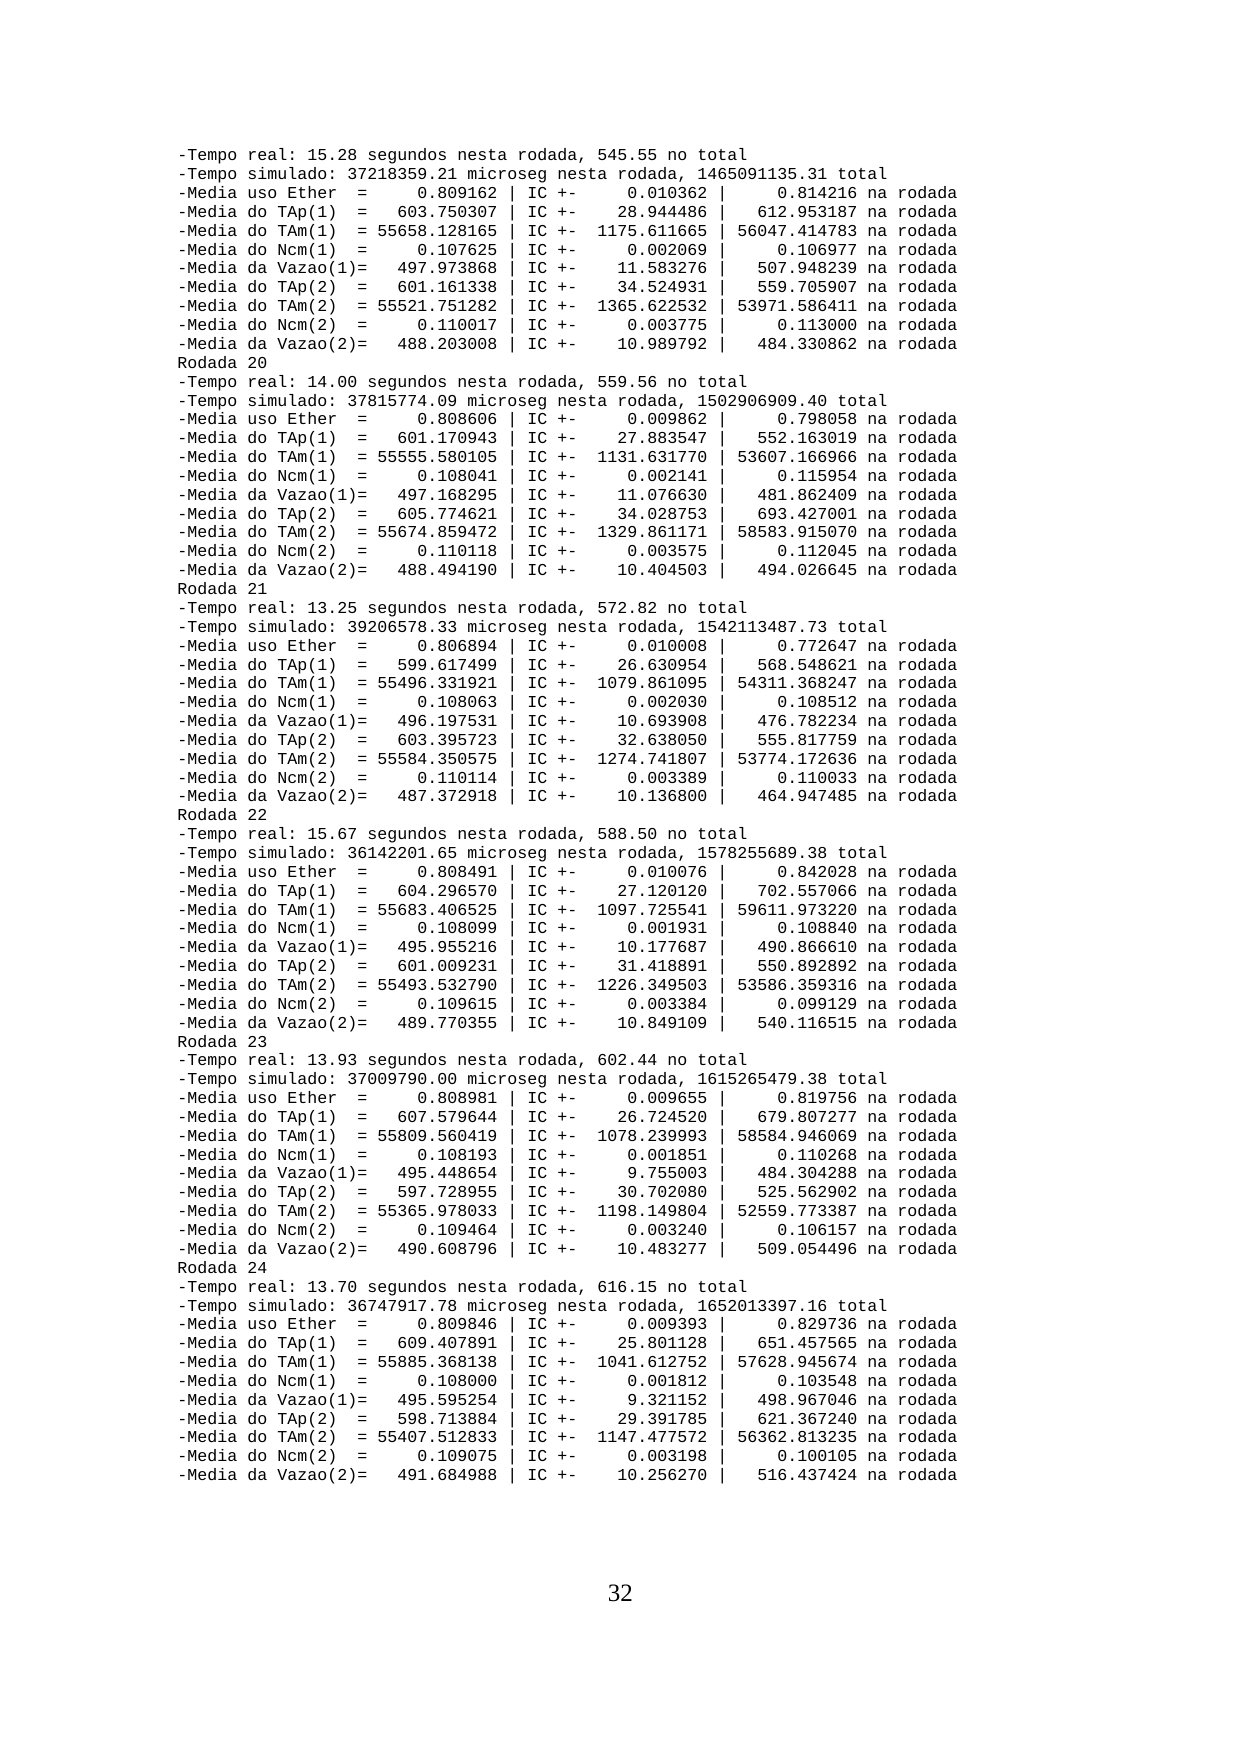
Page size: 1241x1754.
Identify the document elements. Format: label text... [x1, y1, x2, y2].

text -Media do TAm(2) = 55674.859472 | IC +- 1329.861171 | 58583.915070 na rodada [177, 524, 1063, 543]
text -Tempo simulado: 39206578.33 microseg nesta rodada, 1542113487.73 total [177, 618, 1063, 637]
text -Media da Vazao(2)= 488.203008 | IC +- 10.989792 | 484.330862 na rodada [177, 336, 1063, 354]
text -Media do TAp(1) = 603.750307 | IC +- 28.944486 | 612.953187 na rodada [177, 203, 1063, 222]
text -Tempo real: 15.28 segundos nesta rodada, 545.55 no total [177, 147, 1063, 166]
text -Media uso Ether = 0.809162 | IC +- 0.010362 | 0.814216 na rodada [177, 185, 1063, 203]
text -Media da Vazao(2)= 490.608796 | IC +- 10.483277 | 509.054496 na rodada [177, 1241, 1063, 1259]
text Rodada 21 [177, 581, 1063, 599]
text -Media do Ncm(2) = 0.109075 | IC +- 0.003198 | 0.100105 na rodada [177, 1448, 1063, 1467]
text -Media do TAm(1) = 55683.406525 | IC +- 1097.725541 | 59611.973220 na rodada [177, 901, 1063, 920]
text -Media da Vazao(1)= 496.197531 | IC +- 10.693908 | 476.782234 na rodada [177, 713, 1063, 731]
text -Media da Vazao(1)= 497.168295 | IC +- 11.076630 | 481.862409 na rodada [177, 486, 1063, 505]
text -Media do TAm(2) = 55584.350575 | IC +- 1274.741807 | 53774.172636 na rodada [177, 750, 1063, 769]
text -Media da Vazao(1)= 495.448654 | IC +- 9.755003 | 484.304288 na rodada [177, 1165, 1063, 1184]
text -Media da Vazao(2)= 491.684988 | IC +- 10.256270 | 516.437424 na rodada [177, 1467, 1063, 1486]
text Rodada 23 [177, 1033, 1063, 1052]
text -Media do TAp(2) = 601.009231 | IC +- 31.418891 | 550.892892 na rodada [177, 958, 1063, 977]
text -Media uso Ether = 0.806894 | IC +- 0.010008 | 0.772647 na rodada [177, 637, 1063, 656]
text -Media do TAp(2) = 603.395723 | IC +- 32.638050 | 555.817759 na rodada [177, 731, 1063, 750]
text -Media do TAp(2) = 598.713884 | IC +- 29.391785 | 621.367240 na rodada [177, 1410, 1063, 1429]
text -Tempo real: 13.70 segundos nesta rodada, 616.15 no total [177, 1278, 1063, 1297]
text -Media do TAp(1) = 604.296570 | IC +- 27.120120 | 702.557066 na rodada [177, 882, 1063, 901]
text -Media do Ncm(2) = 0.110017 | IC +- 0.003775 | 0.113000 na rodada [177, 317, 1063, 336]
text -Media do Ncm(1) = 0.108193 | IC +- 0.001851 | 0.110268 na rodada [177, 1146, 1063, 1165]
text -Media do Ncm(2) = 0.110114 | IC +- 0.003389 | 0.110033 na rodada [177, 769, 1063, 788]
text -Media do TAp(2) = 605.774621 | IC +- 34.028753 | 693.427001 na rodada [177, 505, 1063, 524]
text -Media do Ncm(1) = 0.107625 | IC +- 0.002069 | 0.106977 na rodada [177, 241, 1063, 260]
text -Media do TAm(2) = 55407.512833 | IC +- 1147.477572 | 56362.813235 na rodada [177, 1429, 1063, 1448]
text -Media uso Ether = 0.808491 | IC +- 0.010076 | 0.842028 na rodada [177, 863, 1063, 882]
text -Media do TAm(2) = 55493.532790 | IC +- 1226.349503 | 53586.359316 na rodada [177, 977, 1063, 995]
text -Media da Vazao(2)= 489.770355 | IC +- 10.849109 | 540.116515 na rodada [177, 1014, 1063, 1033]
text -Media do TAm(2) = 55521.751282 | IC +- 1365.622532 | 53971.586411 na rodada [177, 298, 1063, 317]
text -Media do Ncm(1) = 0.108063 | IC +- 0.002030 | 0.108512 na rodada [177, 694, 1063, 713]
text -Media uso Ether = 0.808981 | IC +- 0.009655 | 0.819756 na rodada [177, 1090, 1063, 1108]
text -Media da Vazao(2)= 487.372918 | IC +- 10.136800 | 464.947485 na rodada [177, 788, 1063, 807]
text -Tempo real: 15.67 segundos nesta rodada, 588.50 no total [177, 826, 1063, 844]
text -Media do Ncm(2) = 0.109615 | IC +- 0.003384 | 0.099129 na rodada [177, 995, 1063, 1014]
text -Media do TAm(1) = 55809.560419 | IC +- 1078.239993 | 58584.946069 na rodada [177, 1127, 1063, 1146]
text -Media da Vazao(1)= 495.955216 | IC +- 10.177687 | 490.866610 na rodada [177, 939, 1063, 958]
text -Media uso Ether = 0.809846 | IC +- 0.009393 | 0.829736 na rodada [177, 1316, 1063, 1335]
text -Media do TAp(1) = 609.407891 | IC +- 25.801128 | 651.457565 na rodada [177, 1335, 1063, 1354]
text -Media do Ncm(1) = 0.108041 | IC +- 0.002141 | 0.115954 na rodada [177, 467, 1063, 486]
text -Media do TAp(1) = 599.617499 | IC +- 26.630954 | 568.548621 na rodada [177, 656, 1063, 675]
text -Media do TAm(2) = 55365.978033 | IC +- 1198.149804 | 52559.773387 na rodada [177, 1203, 1063, 1222]
text -Media do TAm(1) = 55658.128165 | IC +- 1175.611665 | 56047.414783 na rodada [177, 222, 1063, 241]
text -Media da Vazao(2)= 488.494190 | IC +- 10.404503 | 494.026645 na rodada [177, 562, 1063, 581]
text -Media do TAm(1) = 55555.580105 | IC +- 1131.631770 | 53607.166966 na rodada [177, 449, 1063, 467]
text -Media do Ncm(2) = 0.110118 | IC +- 0.003575 | 0.112045 na rodada [177, 543, 1063, 562]
text -Media da Vazao(1)= 497.973868 | IC +- 11.583276 | 507.948239 na rodada [177, 260, 1063, 279]
text Rodada 20 [177, 354, 1063, 373]
text -Media do TAp(1) = 601.170943 | IC +- 27.883547 | 552.163019 na rodada [177, 430, 1063, 449]
text -Media do TAp(1) = 607.579644 | IC +- 26.724520 | 679.807277 na rodada [177, 1108, 1063, 1127]
text -Tempo real: 13.93 segundos nesta rodada, 602.44 no total [177, 1052, 1063, 1071]
text Rodada 24 [177, 1259, 1063, 1278]
text -Tempo simulado: 37009790.00 microseg nesta rodada, 1615265479.38 total [177, 1071, 1063, 1090]
text -Tempo simulado: 36747917.78 microseg nesta rodada, 1652013397.16 total [177, 1297, 1063, 1316]
text -Media uso Ether = 0.808606 | IC +- 0.009862 | 0.798058 na rodada [177, 411, 1063, 430]
text -Tempo simulado: 37218359.21 microseg nesta rodada, 1465091135.31 total [177, 166, 1063, 185]
text Rodada 22 [177, 807, 1063, 826]
text -Tempo simulado: 36142201.65 microseg nesta rodada, 1578255689.38 total [177, 844, 1063, 863]
text -Media do TAp(2) = 597.728955 | IC +- 30.702080 | 525.562902 na rodada [177, 1184, 1063, 1203]
text -Media do TAm(1) = 55885.368138 | IC +- 1041.612752 | 57628.945674 na rodada [177, 1354, 1063, 1372]
text -Media do Ncm(1) = 0.108099 | IC +- 0.001931 | 0.108840 na rodada [177, 920, 1063, 939]
text -Media do TAp(2) = 601.161338 | IC +- 34.524931 | 559.705907 na rodada [177, 279, 1063, 298]
text -Tempo simulado: 37815774.09 microseg nesta rodada, 1502906909.40 total [177, 392, 1063, 411]
text -Media do TAm(1) = 55496.331921 | IC +- 1079.861095 | 54311.368247 na rodada [177, 675, 1063, 694]
text -Tempo real: 13.25 segundos nesta rodada, 572.82 no total [177, 599, 1063, 618]
text -Media do Ncm(1) = 0.108000 | IC +- 0.001812 | 0.103548 na rodada [177, 1372, 1063, 1391]
text -Media do Ncm(2) = 0.109464 | IC +- 0.003240 | 0.106157 na rodada [177, 1222, 1063, 1241]
text -Media da Vazao(1)= 495.595254 | IC +- 9.321152 | 498.967046 na rodada [177, 1391, 1063, 1410]
text -Tempo real: 14.00 segundos nesta rodada, 559.56 no total [177, 373, 1063, 392]
